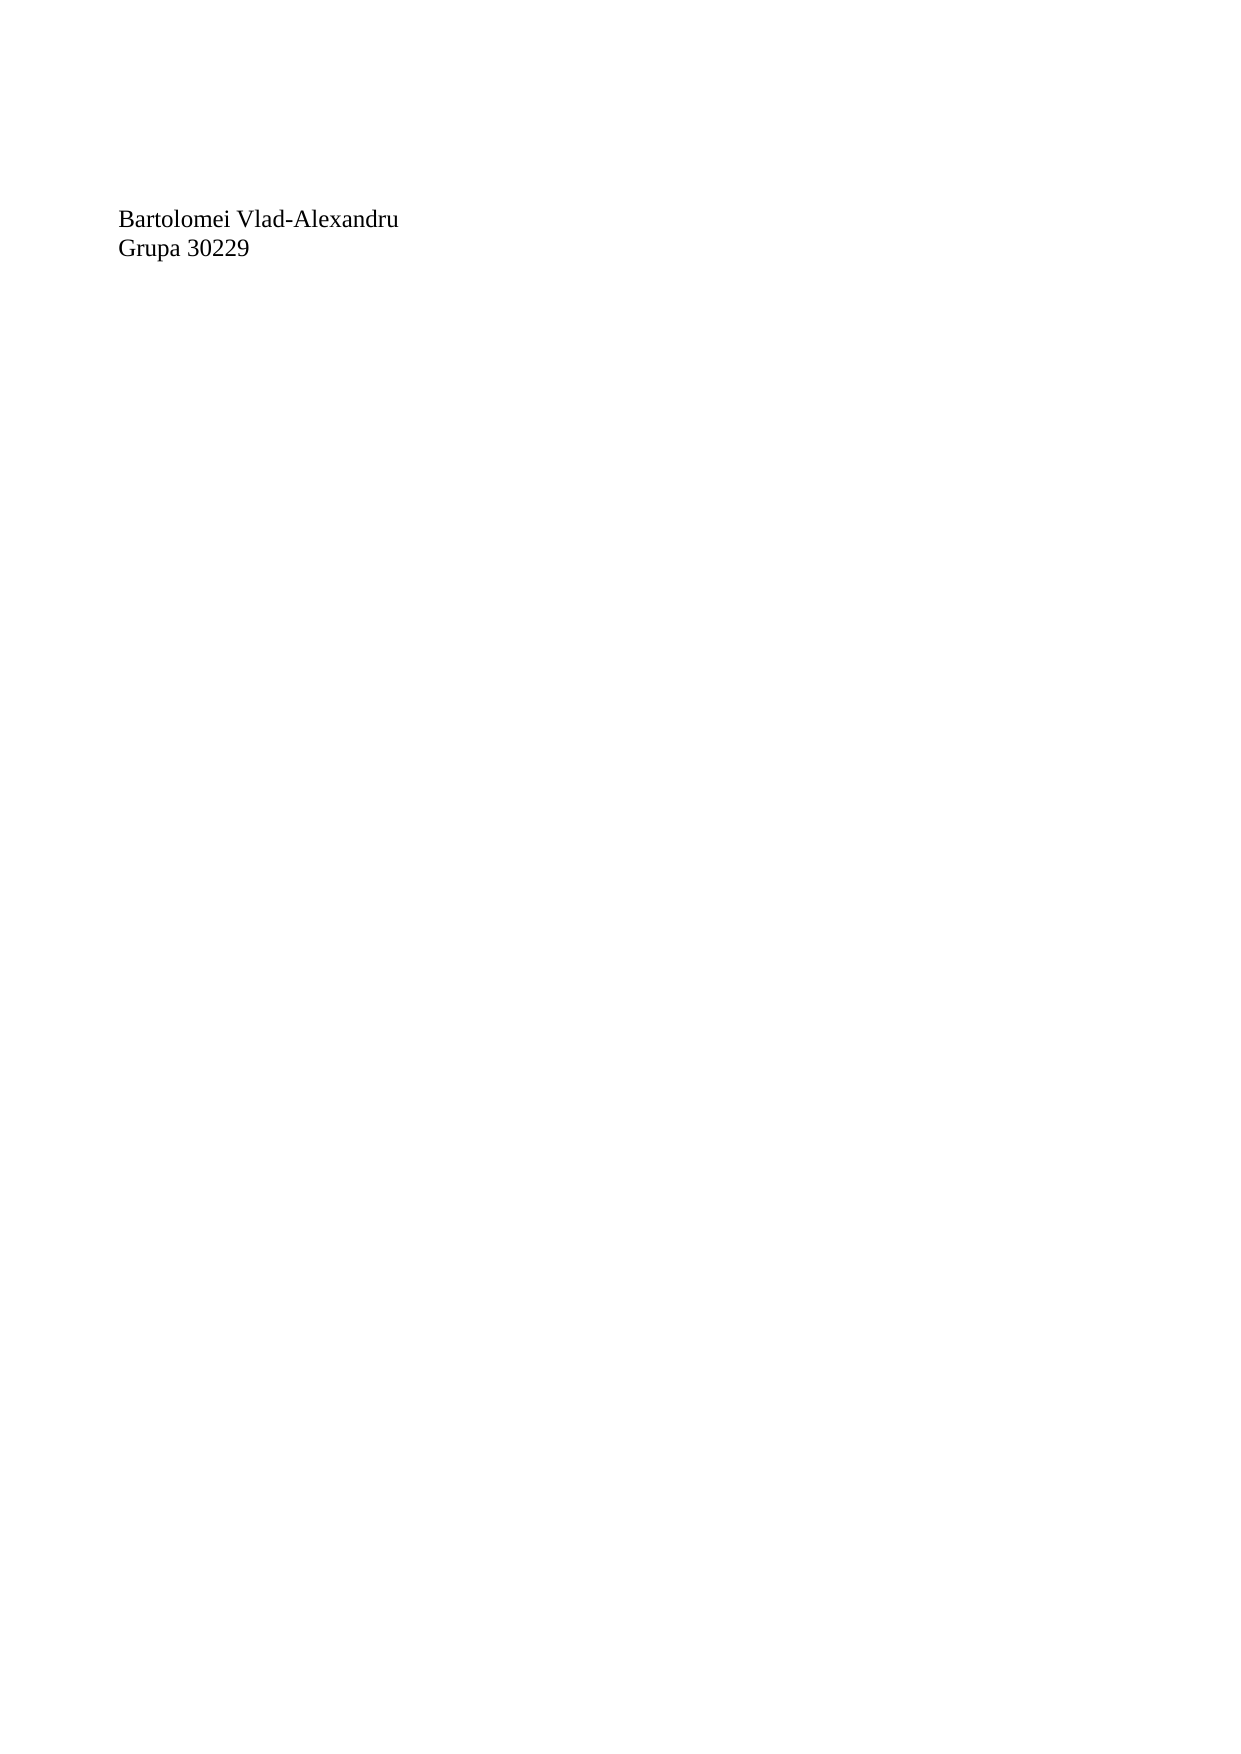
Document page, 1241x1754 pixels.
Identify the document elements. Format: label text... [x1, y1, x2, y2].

text Bartolomei Vlad-Alexandru [118, 204, 1122, 233]
text Grupa 30229 [118, 233, 1122, 262]
